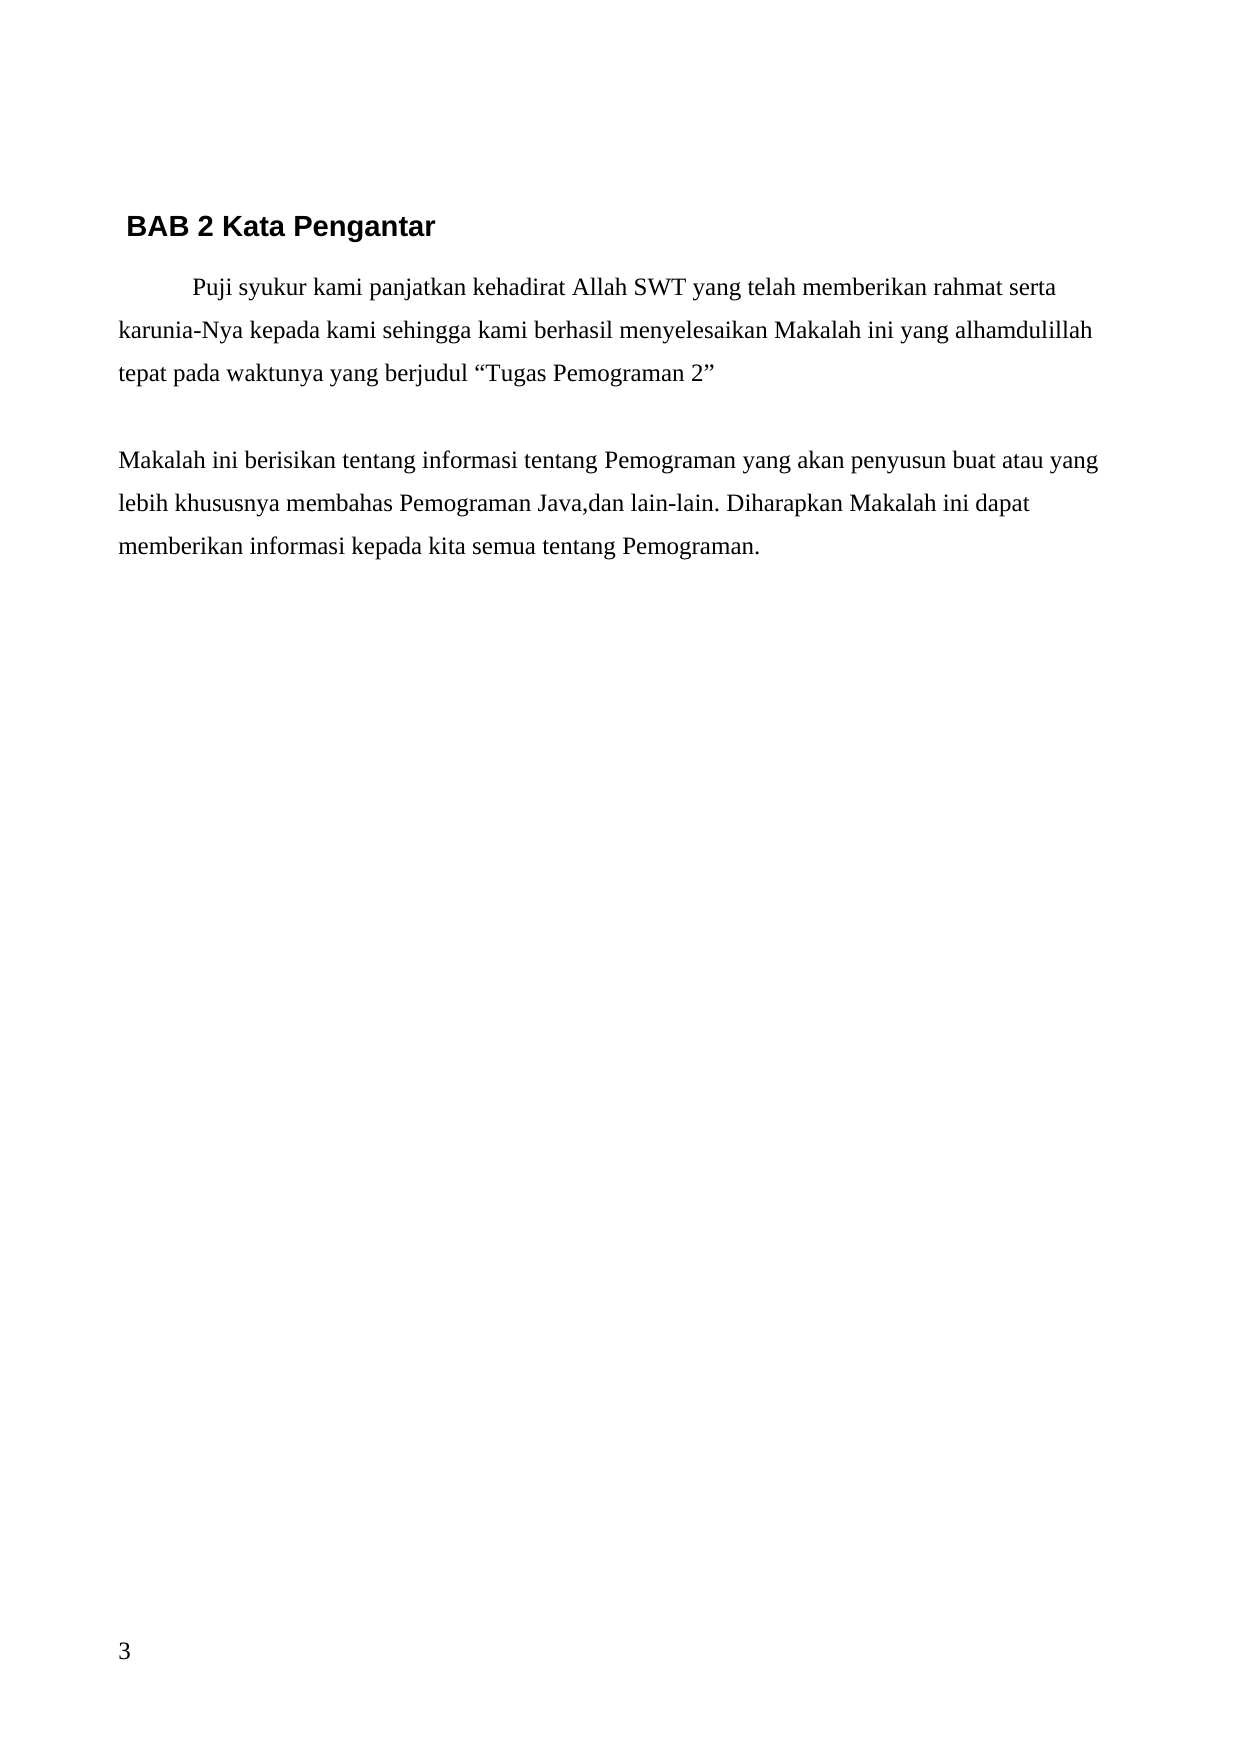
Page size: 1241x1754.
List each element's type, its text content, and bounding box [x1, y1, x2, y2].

subtitle Kata Pengantar [118, 209, 1122, 243]
text Puji syukur kami panjatkan kehadirat Allah SWT yang telah memberikan rahmat serta karunia-Nya kepada kami sehingga kami berhasil menyelesaikan Makalah ini yang alhamdulillah tepat pada waktunya yang berjudul “Tugas Pemograman 2” Makalah ini berisikan tentang informasi tentang Pemograman yang akan penyusun buat atau yang lebih khususnya membahas Pemograman Java,dan lain-lain. Diharapkan Makalah ini dapat memberikan informasi kepada kita semua tentang Pemograman. [118, 272, 1122, 657]
